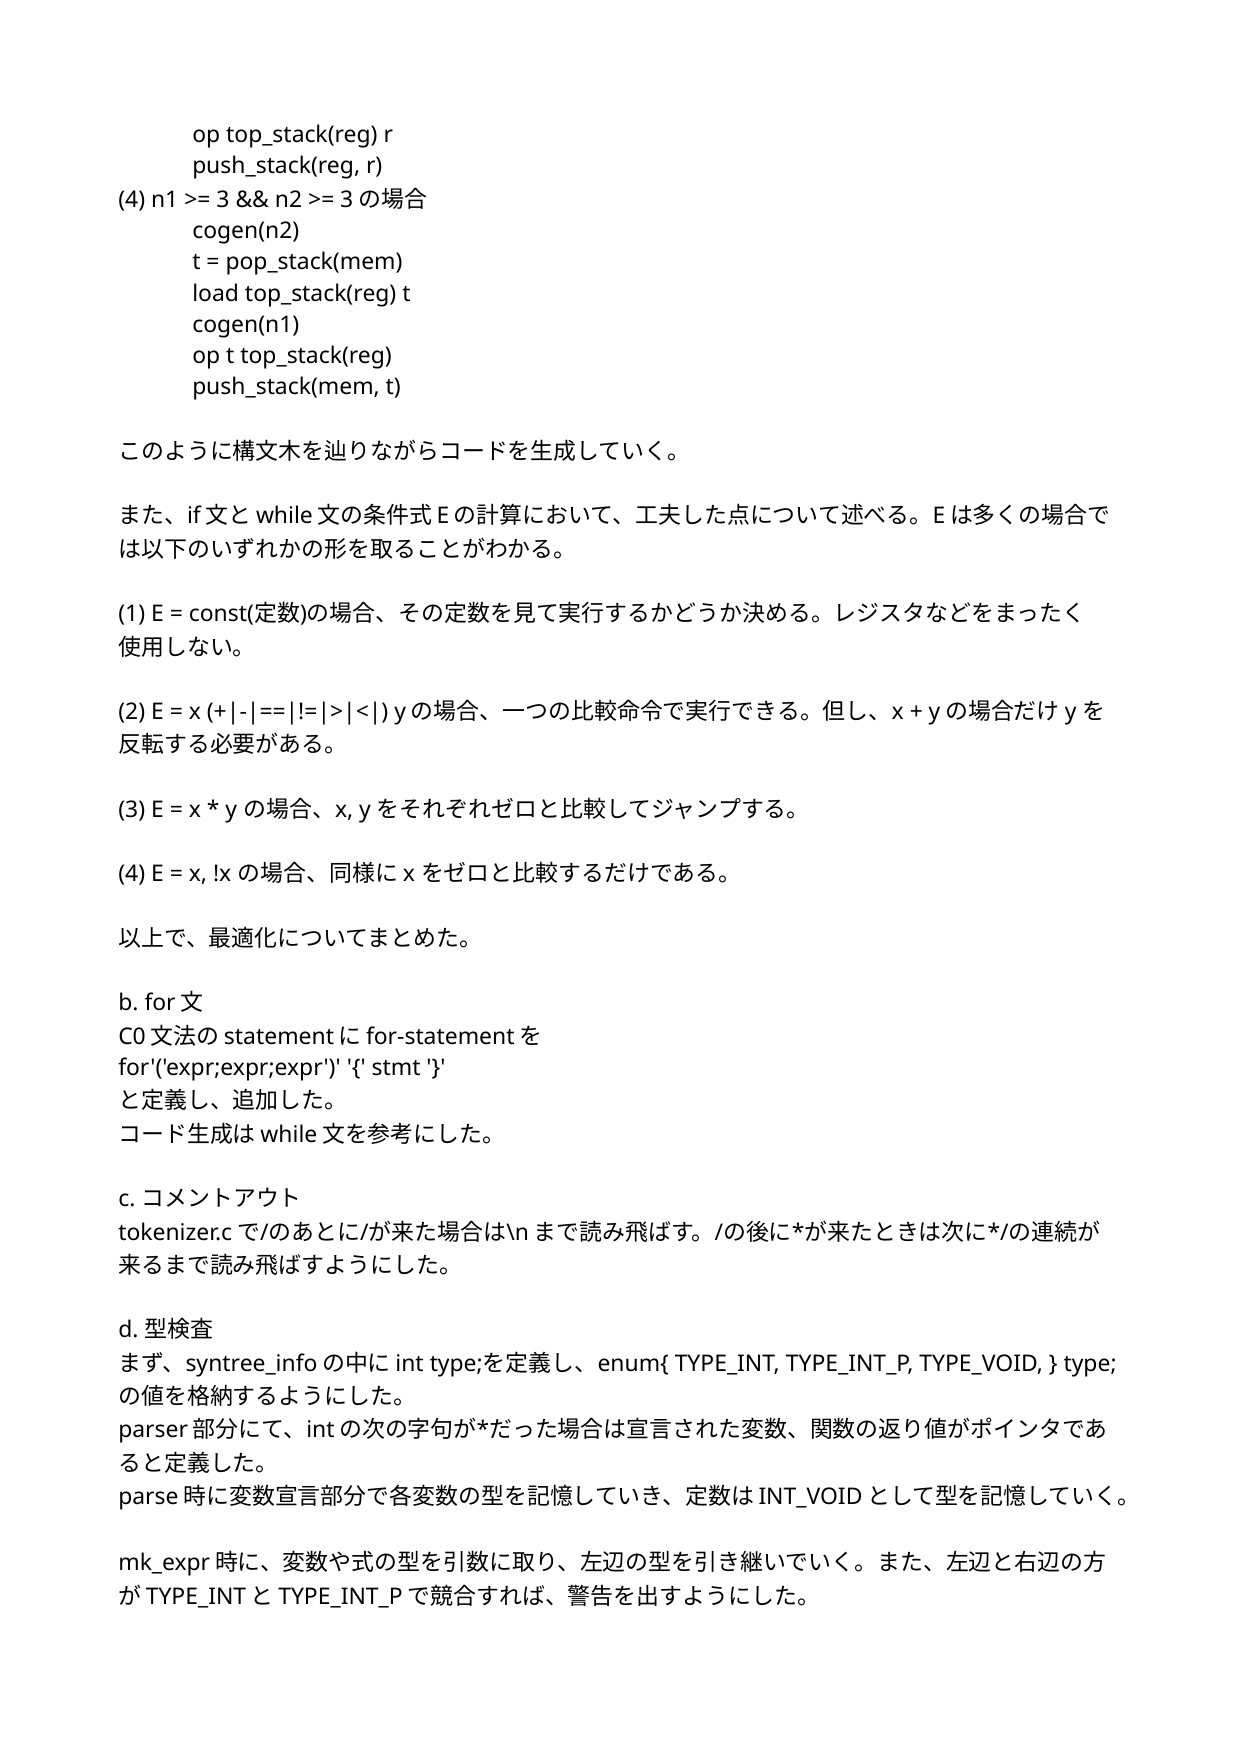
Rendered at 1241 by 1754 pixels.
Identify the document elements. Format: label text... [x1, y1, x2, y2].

text コード生成はwhile文を参考にした。 [118, 1115, 1122, 1149]
text push_stack(reg, r) [118, 149, 1122, 181]
text (2) E = x (+|-|==|!=|>|<|) yの場合、一つの比較命令で実行できる。但し、x + yの場合だけ y を反転する必要がある。 [118, 693, 1122, 759]
text d. 型検査 [118, 1311, 1122, 1344]
text parser部分にて、intの次の字句が*だった場合は宣言された変数、関数の返り値がポインタであると定義した。 [118, 1411, 1122, 1478]
text (4) n1 >= 3 && n2 >= 3の場合 [118, 181, 1122, 214]
text (1) E = const(定数)の場合、その定数を見て実行するかどうか決める。レジスタなどをまったく [118, 595, 1122, 628]
text mk_expr時に、変数や式の型を引数に取り、左辺の型を引き継いでいく。また、左辺と右辺の方がTYPE_INTとTYPE_INT_Pで競合すれば、警告を出すようにした。 [118, 1544, 1122, 1611]
text 使用しない。 [118, 628, 1122, 662]
text op top_stack(reg) r [118, 118, 1122, 149]
text cogen(n1) [118, 308, 1122, 339]
text op t top_stack(reg) [118, 339, 1122, 370]
text (3) E = x * y の場合、x, y をそれぞれゼロと比較してジャンプする。 [118, 791, 1122, 824]
text 以上で、最適化についてまとめた。 [118, 920, 1122, 953]
text c. コメントアウト [118, 1180, 1122, 1213]
text parse時に変数宣言部分で各変数の型を記憶していき、定数はINT_VOIDとして型を記憶していく。 [118, 1478, 1122, 1544]
text b. for文 [118, 984, 1122, 1018]
text このように構文木を辿りながらコードを生成していく。 [118, 433, 1122, 466]
text t = pop_stack(mem) [118, 245, 1122, 276]
text tokenizer.cで/のあとに/が来た場合は\nまで読み飛ばす。/の後に*が来たときは次に*/の連続が来るまで読み飛ばすようにした。 [118, 1213, 1122, 1280]
text まず、syntree_infoの中にint type;を定義し、enum{ TYPE_INT, TYPE_INT_P, TYPE_VOID, } type;の値を格納するようにした。 [118, 1344, 1122, 1411]
text for'('expr;expr;expr')' '{' stmt '}' [118, 1051, 1122, 1082]
text また、if文とwhile文の条件式Eの計算において、工夫した点について述べる。Eは多くの場合では以下のいずれかの形を取ることがわかる。 [118, 497, 1122, 564]
text C0文法のstatementにfor-statementを [118, 1018, 1122, 1051]
text push_stack(mem, t) [118, 370, 1122, 401]
text (4) E = x, !x の場合、同様に x をゼロと比較するだけである。 [118, 855, 1122, 888]
text cogen(n2) [118, 214, 1122, 245]
text load top_stack(reg) t [118, 276, 1122, 308]
text と定義し、追加した。 [118, 1082, 1122, 1115]
